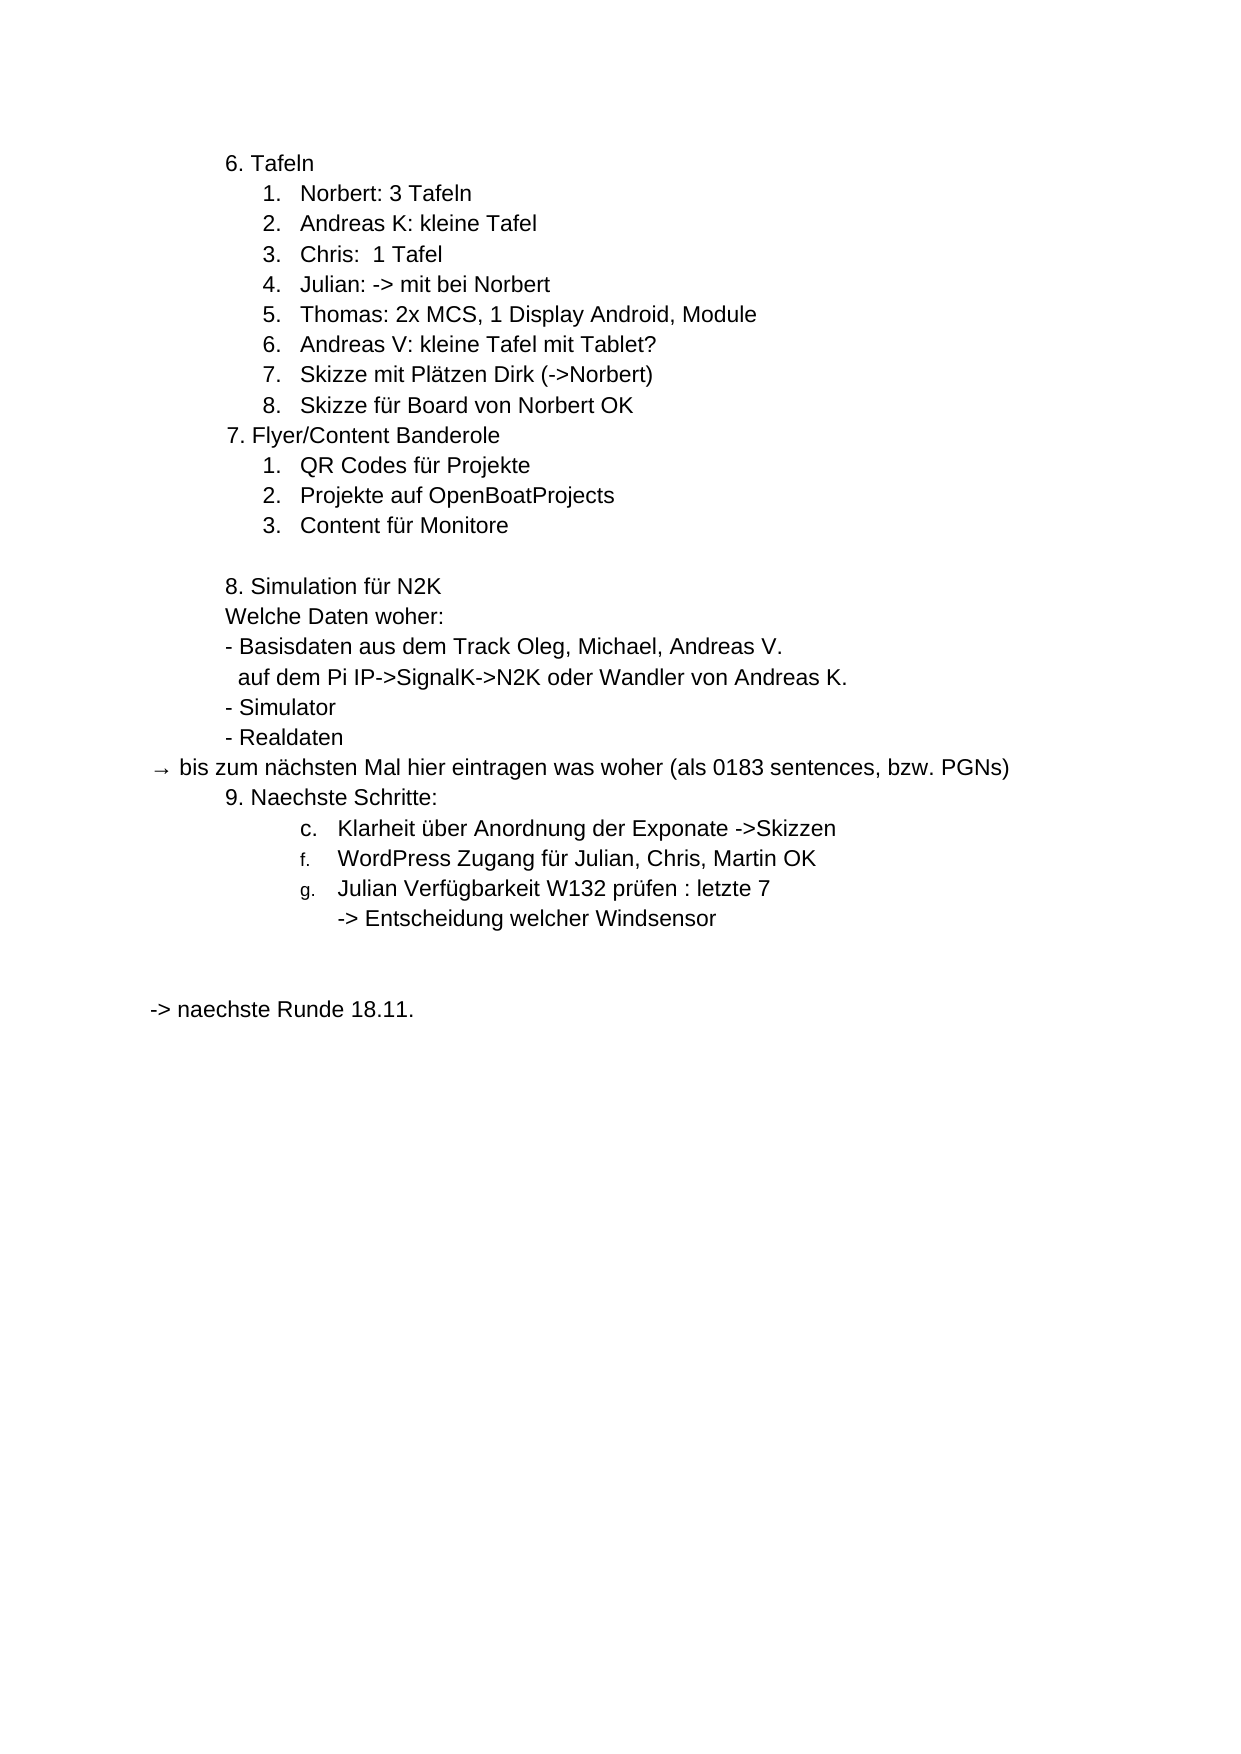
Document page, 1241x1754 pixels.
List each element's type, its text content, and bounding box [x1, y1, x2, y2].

text - Realdaten [225, 724, 1090, 750]
list Projekte auf OpenBoatProjects [262, 482, 1090, 509]
list QR Codes für Projekte [262, 452, 1090, 478]
list Andreas V: kleine Tafel mit Tablet? [262, 331, 1090, 358]
text 6. Tafeln [150, 150, 1090, 176]
text -> naechste Runde 18.11. [150, 996, 1090, 1022]
text 8. Simulation für N2K [225, 573, 1090, 599]
list Norbert: 3 Tafeln [262, 180, 1090, 207]
text 9. Naechste Schritte: [150, 784, 1090, 811]
text → bis zum nächsten Mal hier eintragen was woher (als 0183 sentences, bzw. PGNs) [150, 754, 1090, 781]
list Content für Monitore [262, 512, 1090, 539]
list Skizze mit Plätzen Dirk (->Norbert) [262, 361, 1090, 388]
list Andreas K: kleine Tafel [262, 210, 1090, 237]
text Welche Daten woher: - Basisdaten aus dem Track Oleg, Michael, Andreas V. auf dem Pi IP->SignalK->N2K oder Wandler von Andreas K. - Simulator [225, 603, 1090, 720]
list Klarheit über Anordnung der Exponate ->Skizzen [300, 814, 1090, 841]
list Thomas: 2x MCS, 1 Display Android, Module [262, 301, 1090, 327]
list Chris: 1 Tafel [262, 241, 1090, 267]
list Skizze für Board von Norbert OK [262, 392, 1090, 418]
list Julian Verfügbarkeit W132 prüfen : letzte 7 -> Entscheidung welcher Windsensor [300, 875, 1090, 932]
text 7. Flyer/Content Banderole [150, 422, 1090, 448]
list Julian: -> mit bei Norbert [262, 271, 1090, 297]
list WordPress Zugang für Julian, Chris, Martin OK [300, 845, 1090, 871]
